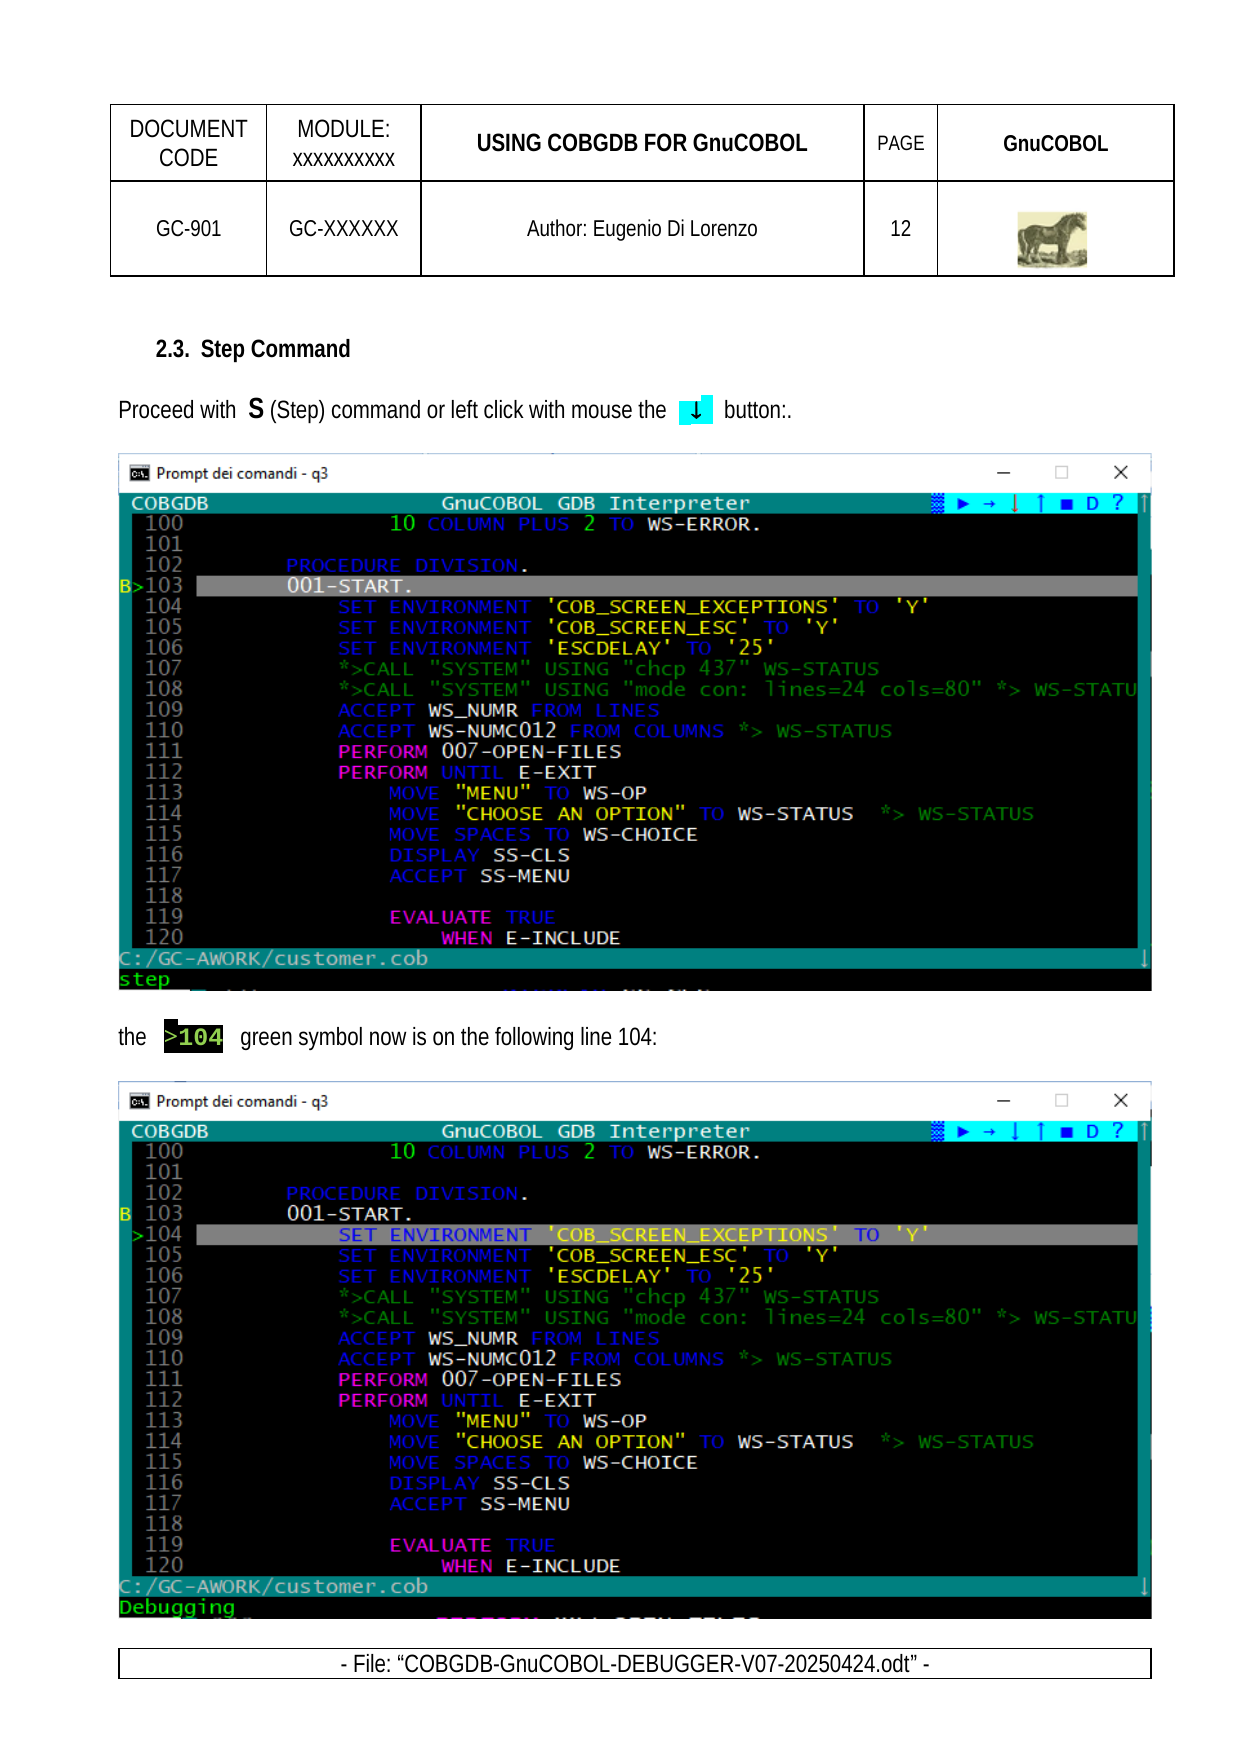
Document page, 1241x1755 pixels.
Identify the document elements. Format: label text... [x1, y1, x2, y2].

text the >104 green symbol now is on the following line 104: [118, 1019, 1152, 1053]
subtitle Step Command [156, 334, 1152, 362]
text Proceed with S (Step) command or left click with mouse the  button:. [118, 391, 1152, 425]
